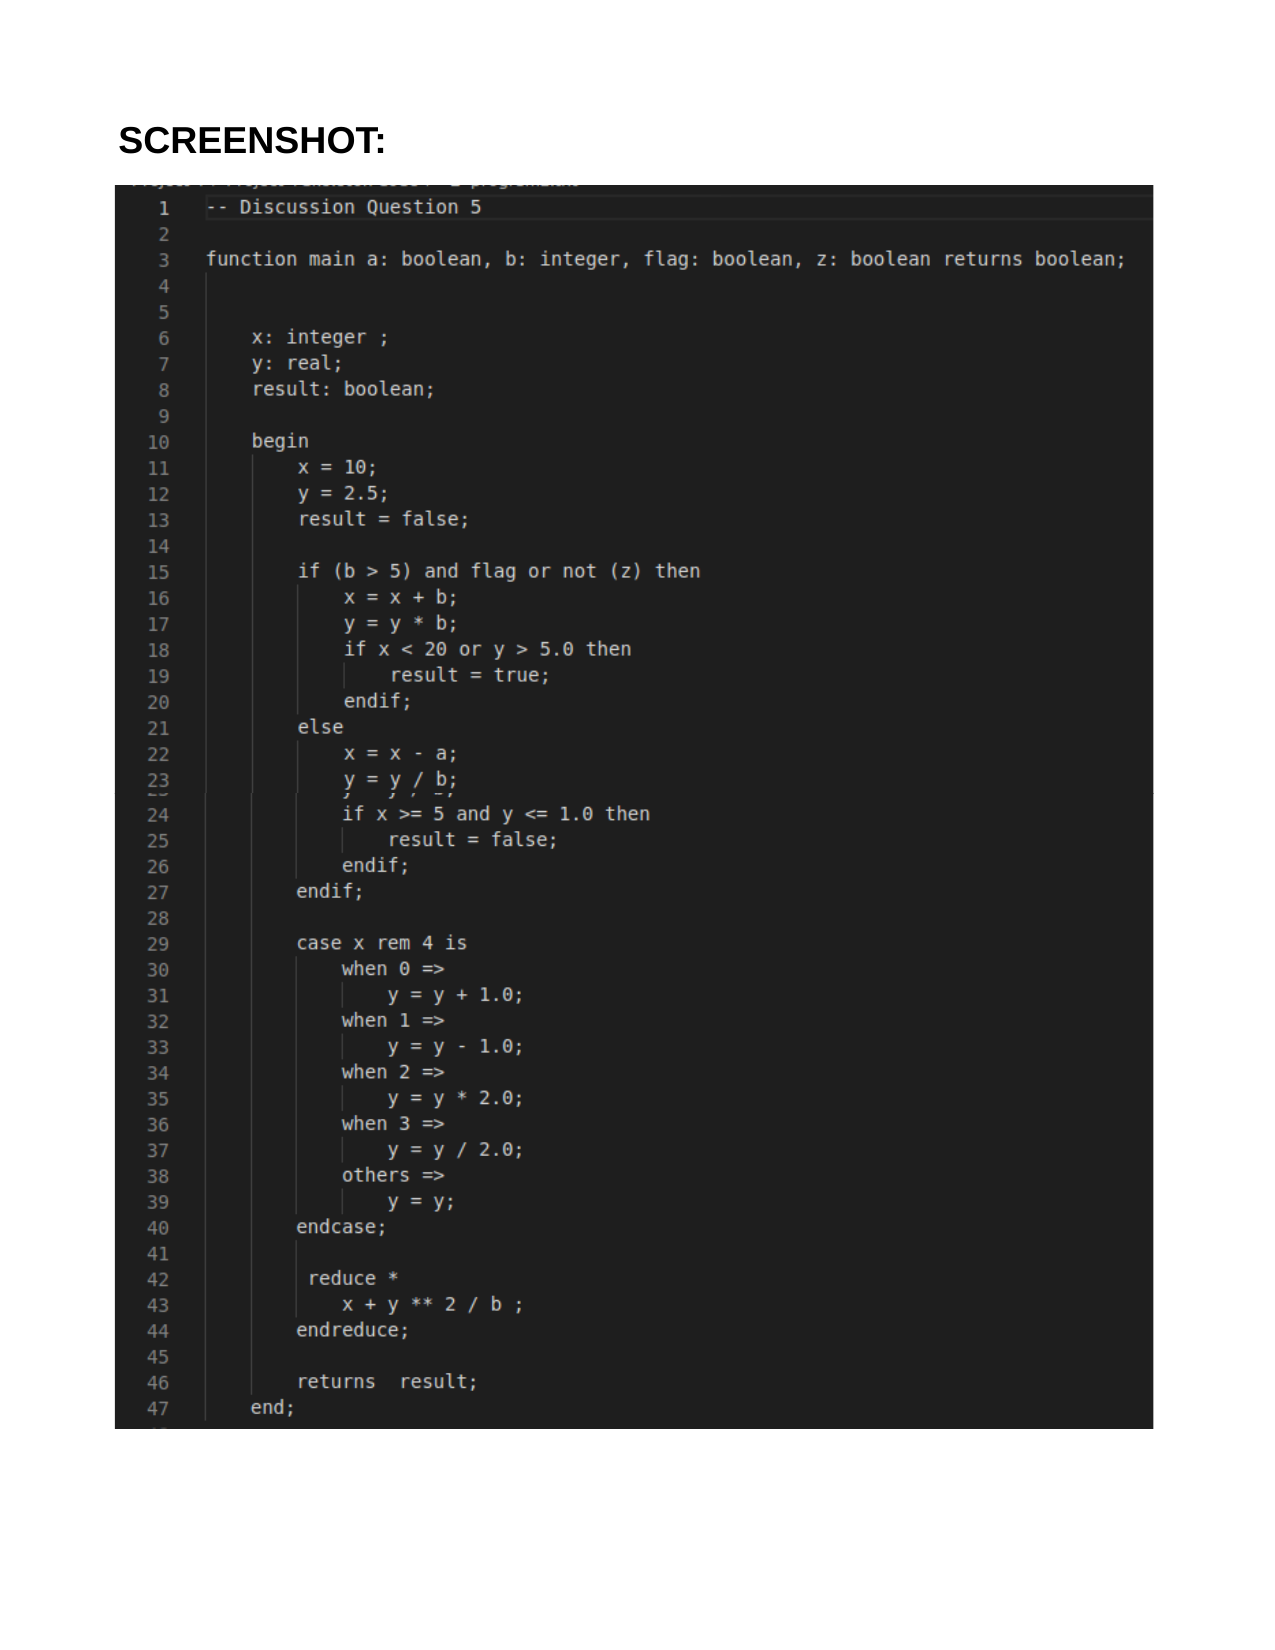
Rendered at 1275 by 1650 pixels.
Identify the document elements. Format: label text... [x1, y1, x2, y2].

subtitle SCREENSHOT: [118, 118, 1157, 161]
picture [114, 185, 1154, 1429]
